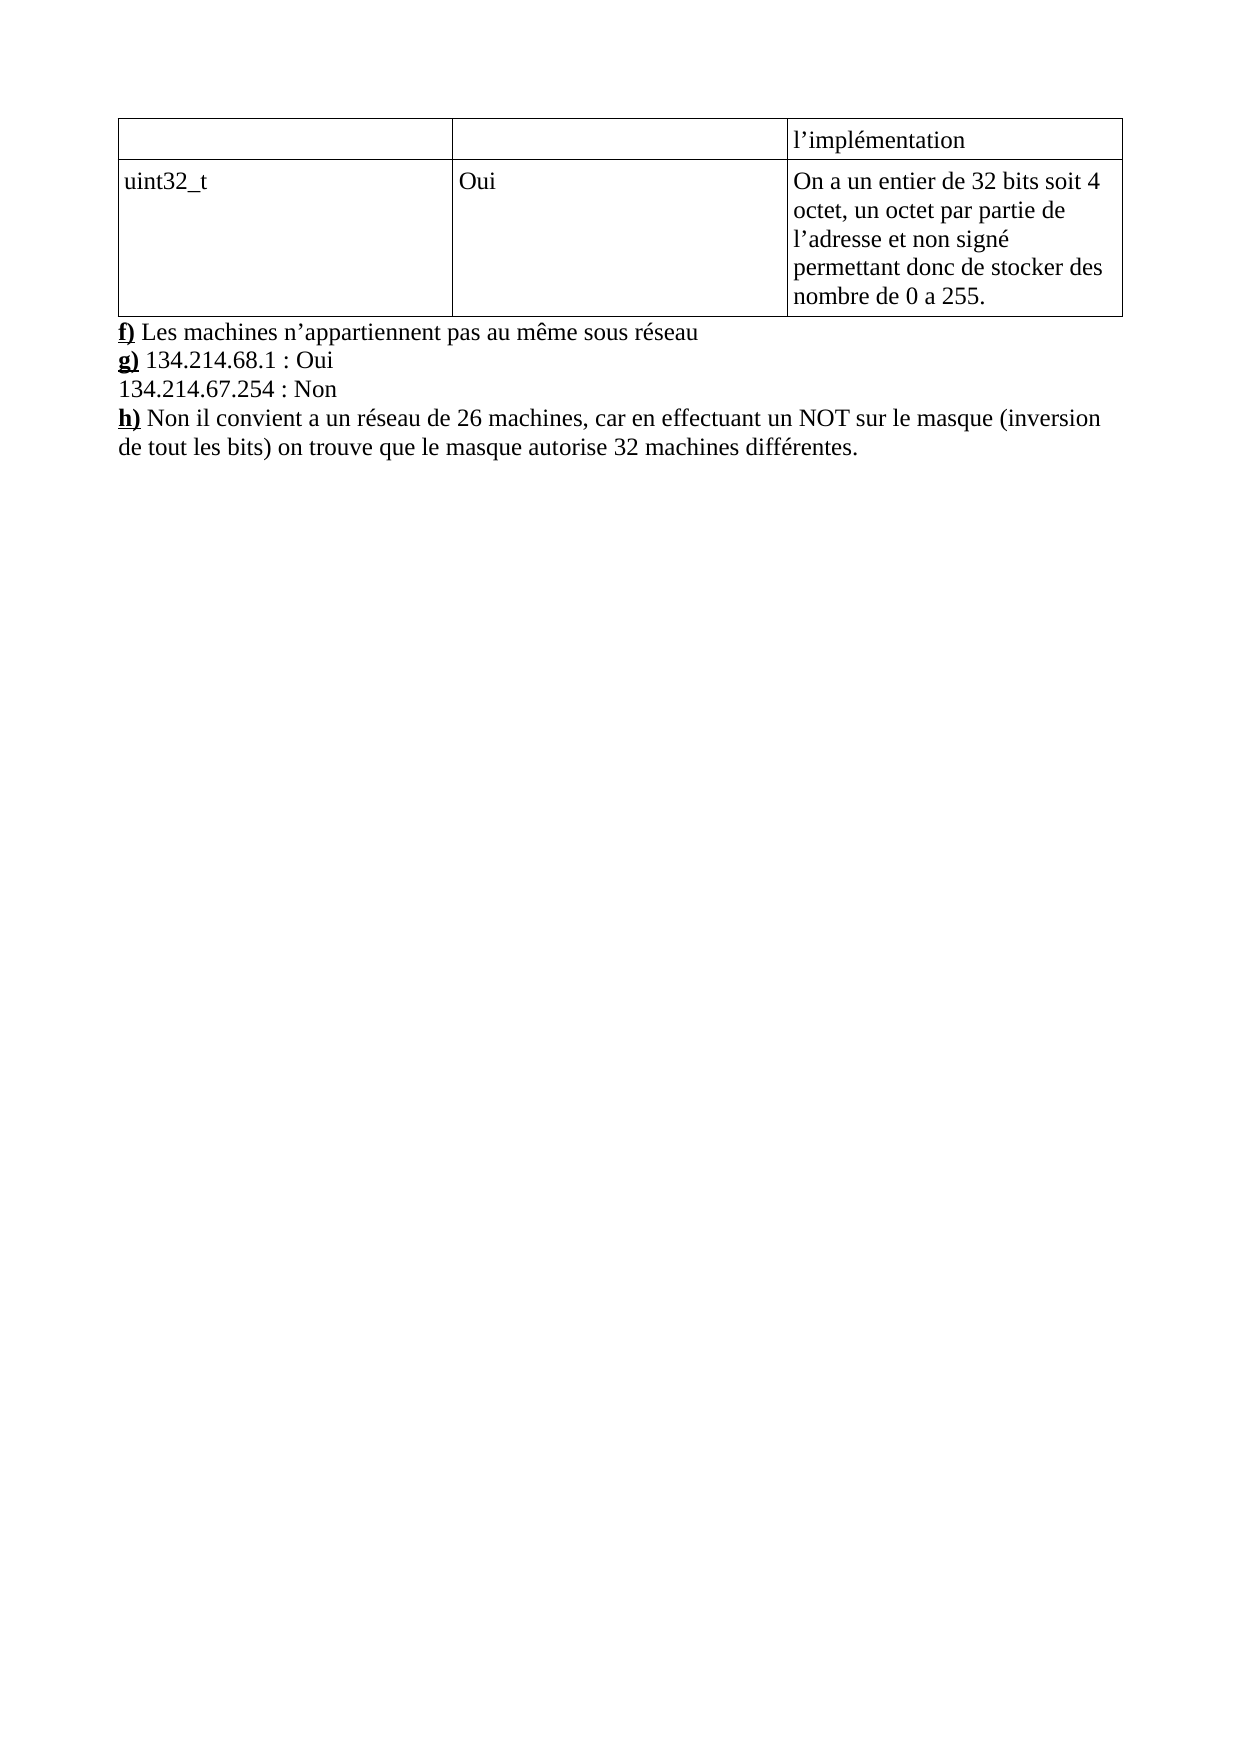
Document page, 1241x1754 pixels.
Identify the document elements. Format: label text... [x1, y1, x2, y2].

table_cell Oui [453, 160, 787, 316]
text f) Les machines n’appartiennent pas au même sous réseau [118, 317, 1122, 345]
table_cell [453, 119, 787, 159]
table_cell On a un entier de 32 bits soit 4 octet, un octet par partie de l’adresse et non signé permettant donc de stocker des nombre de 0 a 255. [788, 160, 1122, 316]
table_cell [119, 119, 452, 159]
text h) Non il convient a un réseau de 26 machines, car en effectuant un NOT sur le masque (inversion de tout les bits) on trouve que le masque autorise 32 machines différentes. [118, 403, 1122, 460]
table_cell l’implémentation [788, 119, 1122, 159]
text g) 134.214.68.1 : Oui [118, 345, 1122, 374]
text 134.214.67.254 : Non [118, 374, 1122, 403]
table_cell uint32_t [119, 160, 452, 316]
